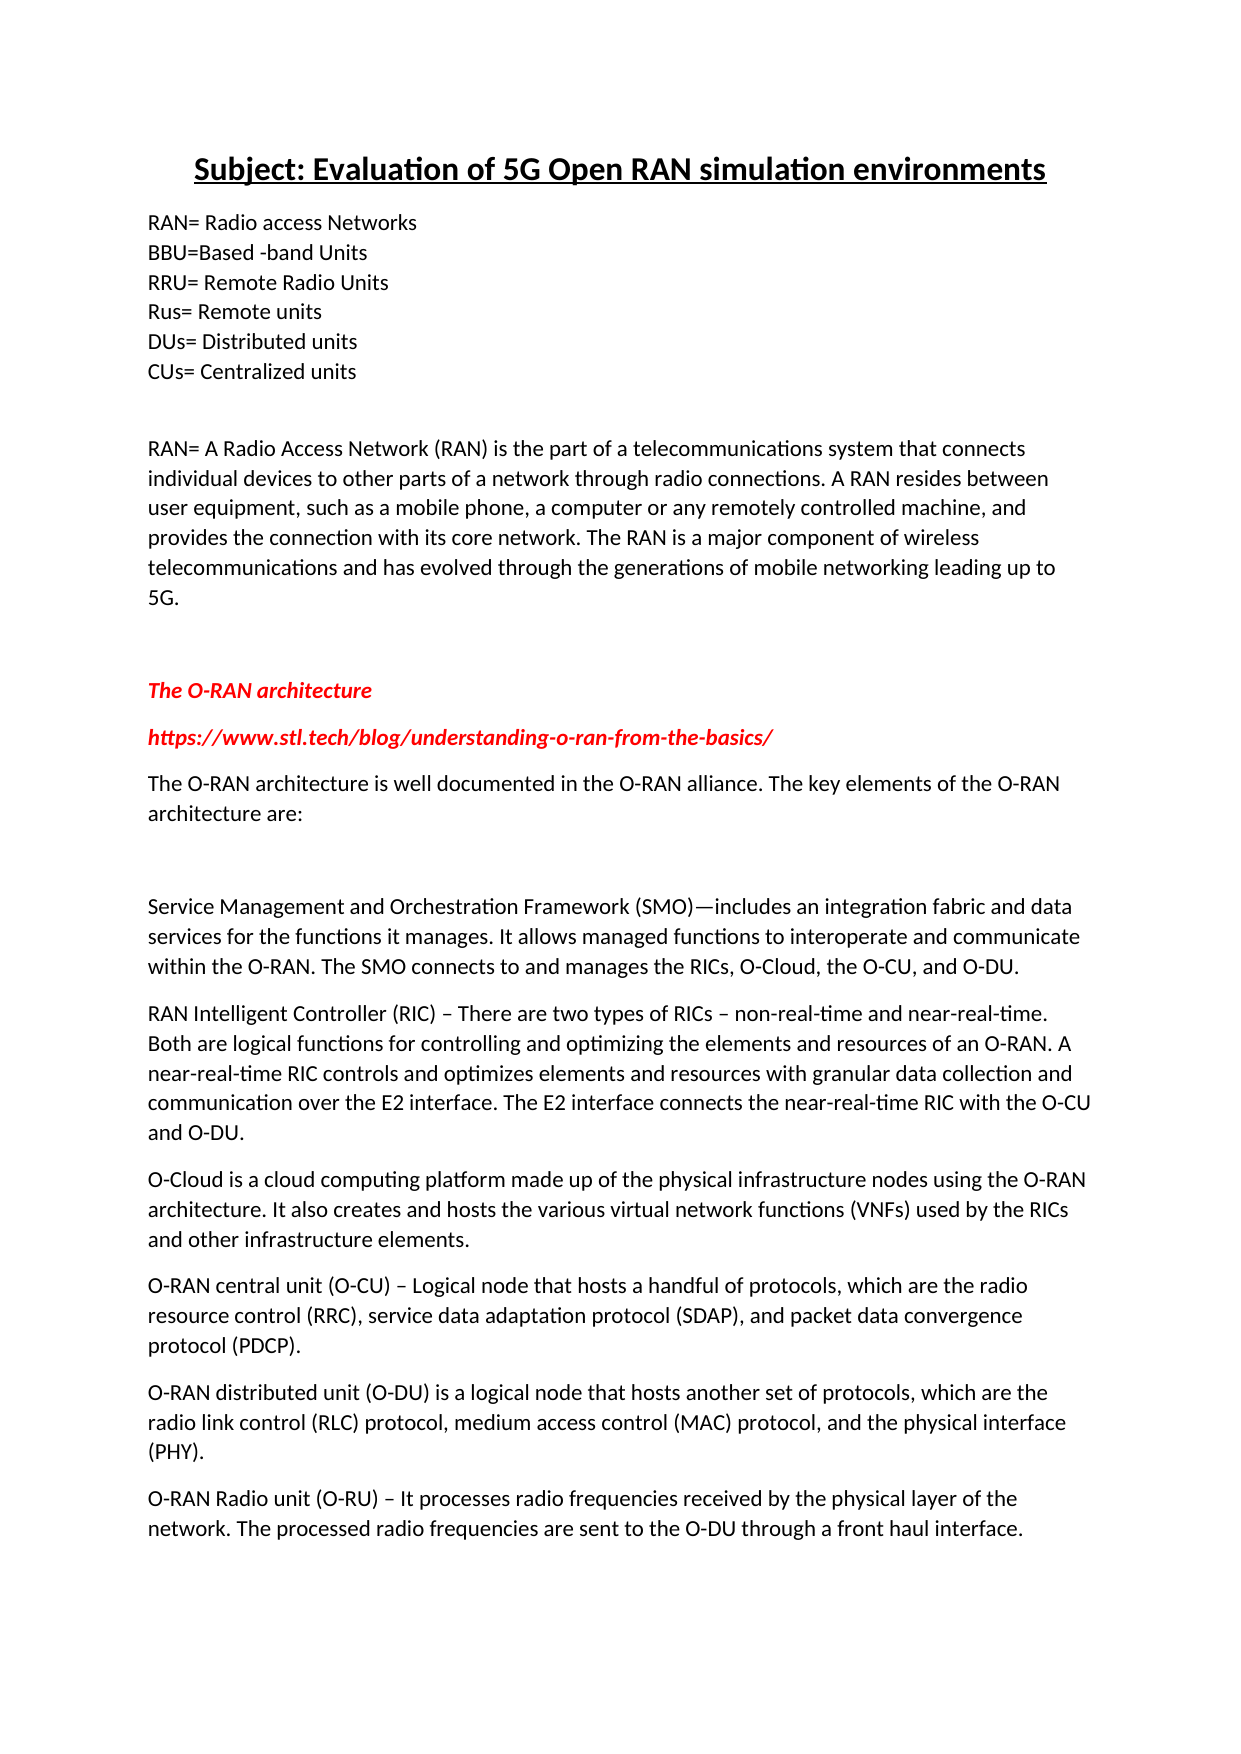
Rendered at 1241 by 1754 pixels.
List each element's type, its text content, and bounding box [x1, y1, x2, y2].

text Rus= Remote units [148, 297, 1093, 326]
text O-RAN central unit (O-CU) – Logical node that hosts a handful of protocols, which are the radio resource control (RRC), service data adaptation protocol (SDAP), and packet data convergence protocol (PDCP). [148, 1271, 1093, 1359]
text BBU=Based -band Units [148, 238, 1093, 266]
text The O-RAN architecture is well documented in the O-RAN alliance. The key elements of the O-RAN architecture are: [148, 769, 1093, 827]
text https://www.stl.tech/blog/understanding-o-ran-from-the-basics/ [148, 723, 1093, 751]
text CUs= Centralized units [148, 357, 1093, 385]
text DUs= Distributed units [148, 327, 1093, 355]
text O-Cloud is a cloud computing platform made up of the physical infrastructure nodes using the O-RAN architecture. It also creates and hosts the various virtual network functions (VNFs) used by the RICs and other infrastructure elements. [148, 1165, 1093, 1253]
text Subject: Evaluation of 5G Open RAN simulation environments [148, 148, 1093, 188]
text RRU= Remote Radio Units [148, 268, 1093, 296]
text Service Management and Orchestration Framework (SMO)—includes an integration fabric and data services for the functions it manages. It allows managed functions to interoperate and communicate within the O-RAN. The SMO connects to and manages the RICs, O-Cloud, the O-CU, and O-DU. [148, 892, 1093, 980]
text RAN= Radio access Networks [148, 208, 1093, 236]
text RAN Intelligent Controller (RIC) – There are two types of RICs – non-real-time and near-real-time. Both are logical functions for controlling and optimizing the elements and resources of an O-RAN. A near-real-time RIC controls and optimizes elements and resources with granular data collection and communication over the E2 interface. The E2 interface connects the near-real-time RIC with the O-CU and O-DU. [148, 999, 1093, 1146]
text O-RAN distributed unit (O-DU) is a logical node that hosts another set of protocols, which are the radio link control (RLC) protocol, medium access control (MAC) protocol, and the physical interface (PHY). [148, 1378, 1093, 1466]
text RAN= A Radio Access Network (RAN) is the part of a telecommunications system that connects individual devices to other parts of a network through radio connections. A RAN resides between user equipment, such as a mobile phone, a computer or any remotely controlled machine, and provides the connection with its core network. The RAN is a major component of wireless telecommunications and has evolved through the generations of mobile networking leading up to 5G. [148, 434, 1093, 611]
text The O-RAN architecture [148, 676, 1093, 704]
text O-RAN Radio unit (O-RU) – It processes radio frequencies received by the physical layer of the network. The processed radio frequencies are sent to the O-DU through a front haul interface. [148, 1484, 1093, 1542]
